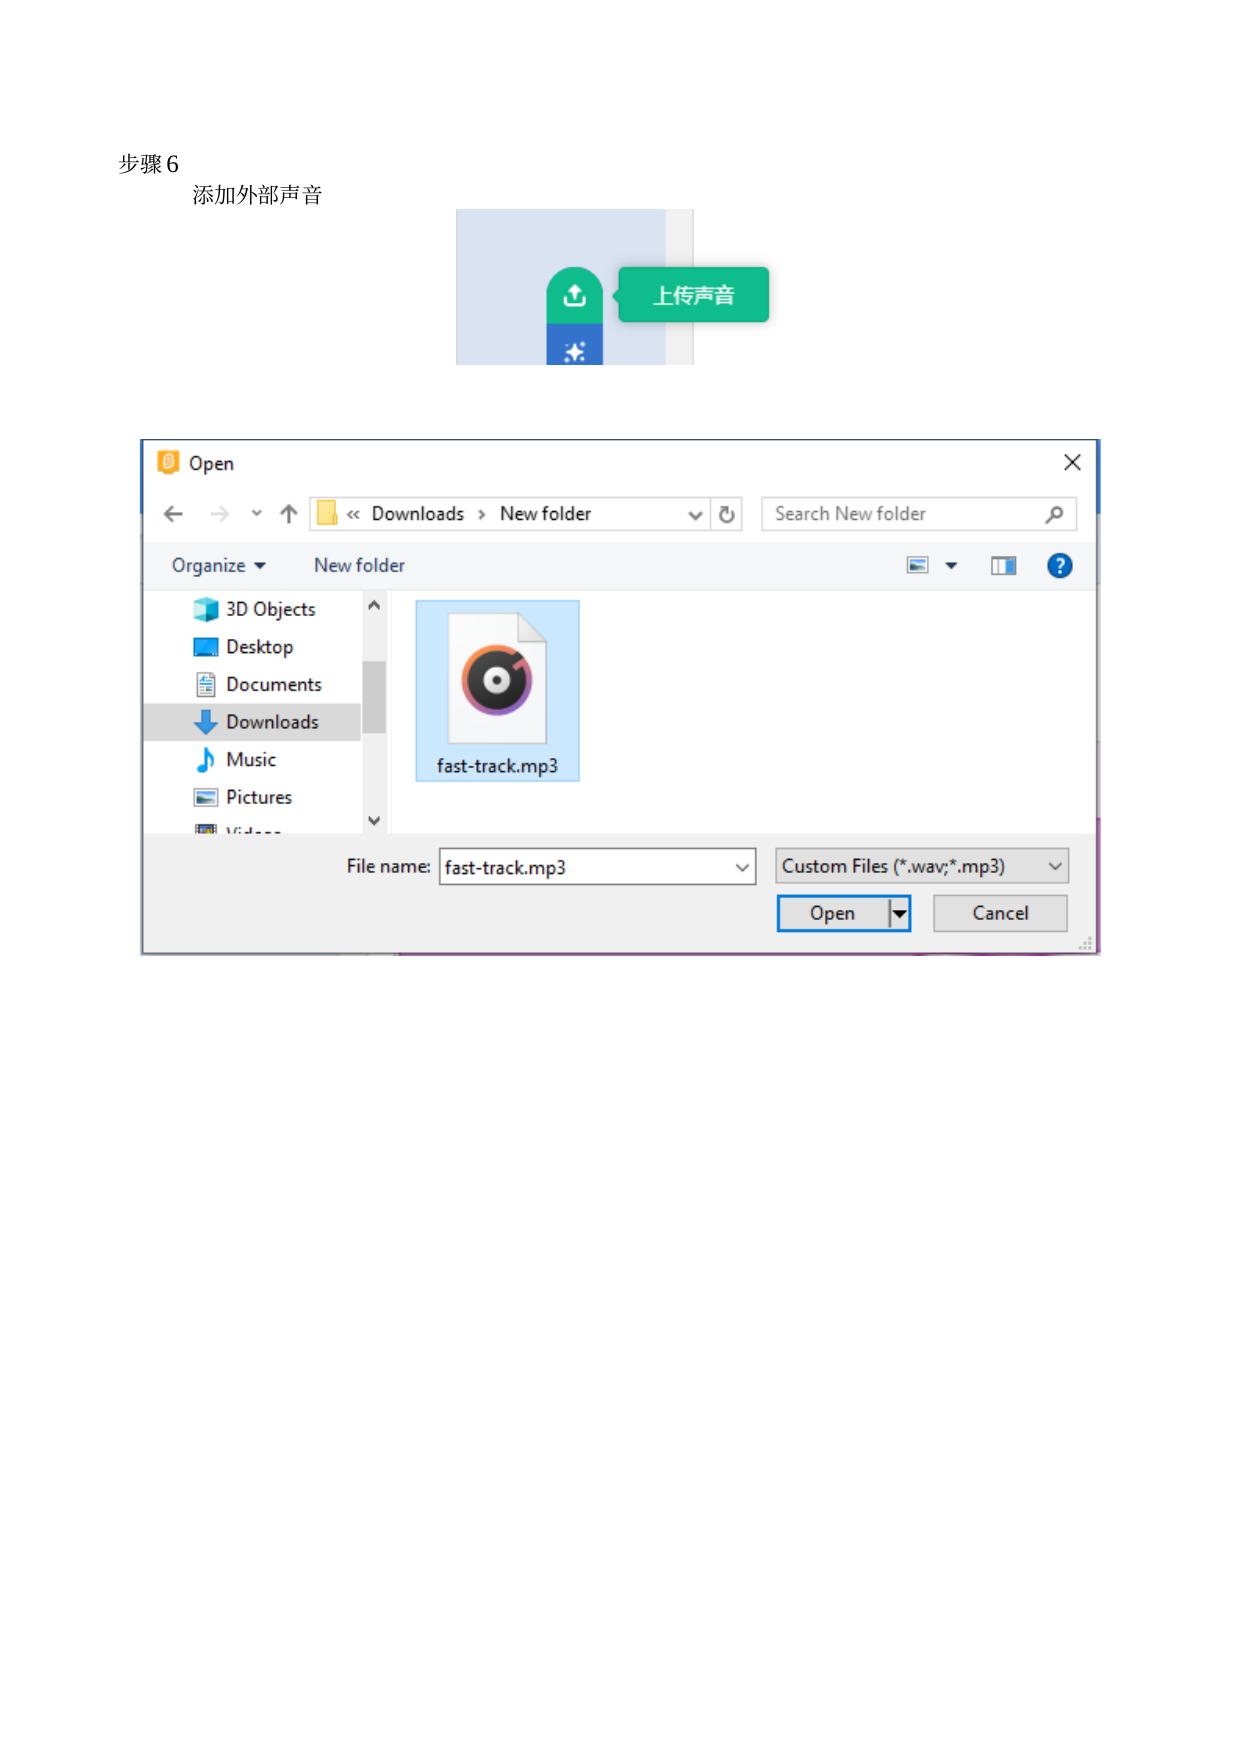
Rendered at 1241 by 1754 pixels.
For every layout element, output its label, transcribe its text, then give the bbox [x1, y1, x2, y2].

picture [456, 209, 785, 365]
picture [139, 439, 1101, 956]
text 步骤6 [118, 147, 1122, 178]
text 添加外部声音 [118, 178, 1122, 210]
